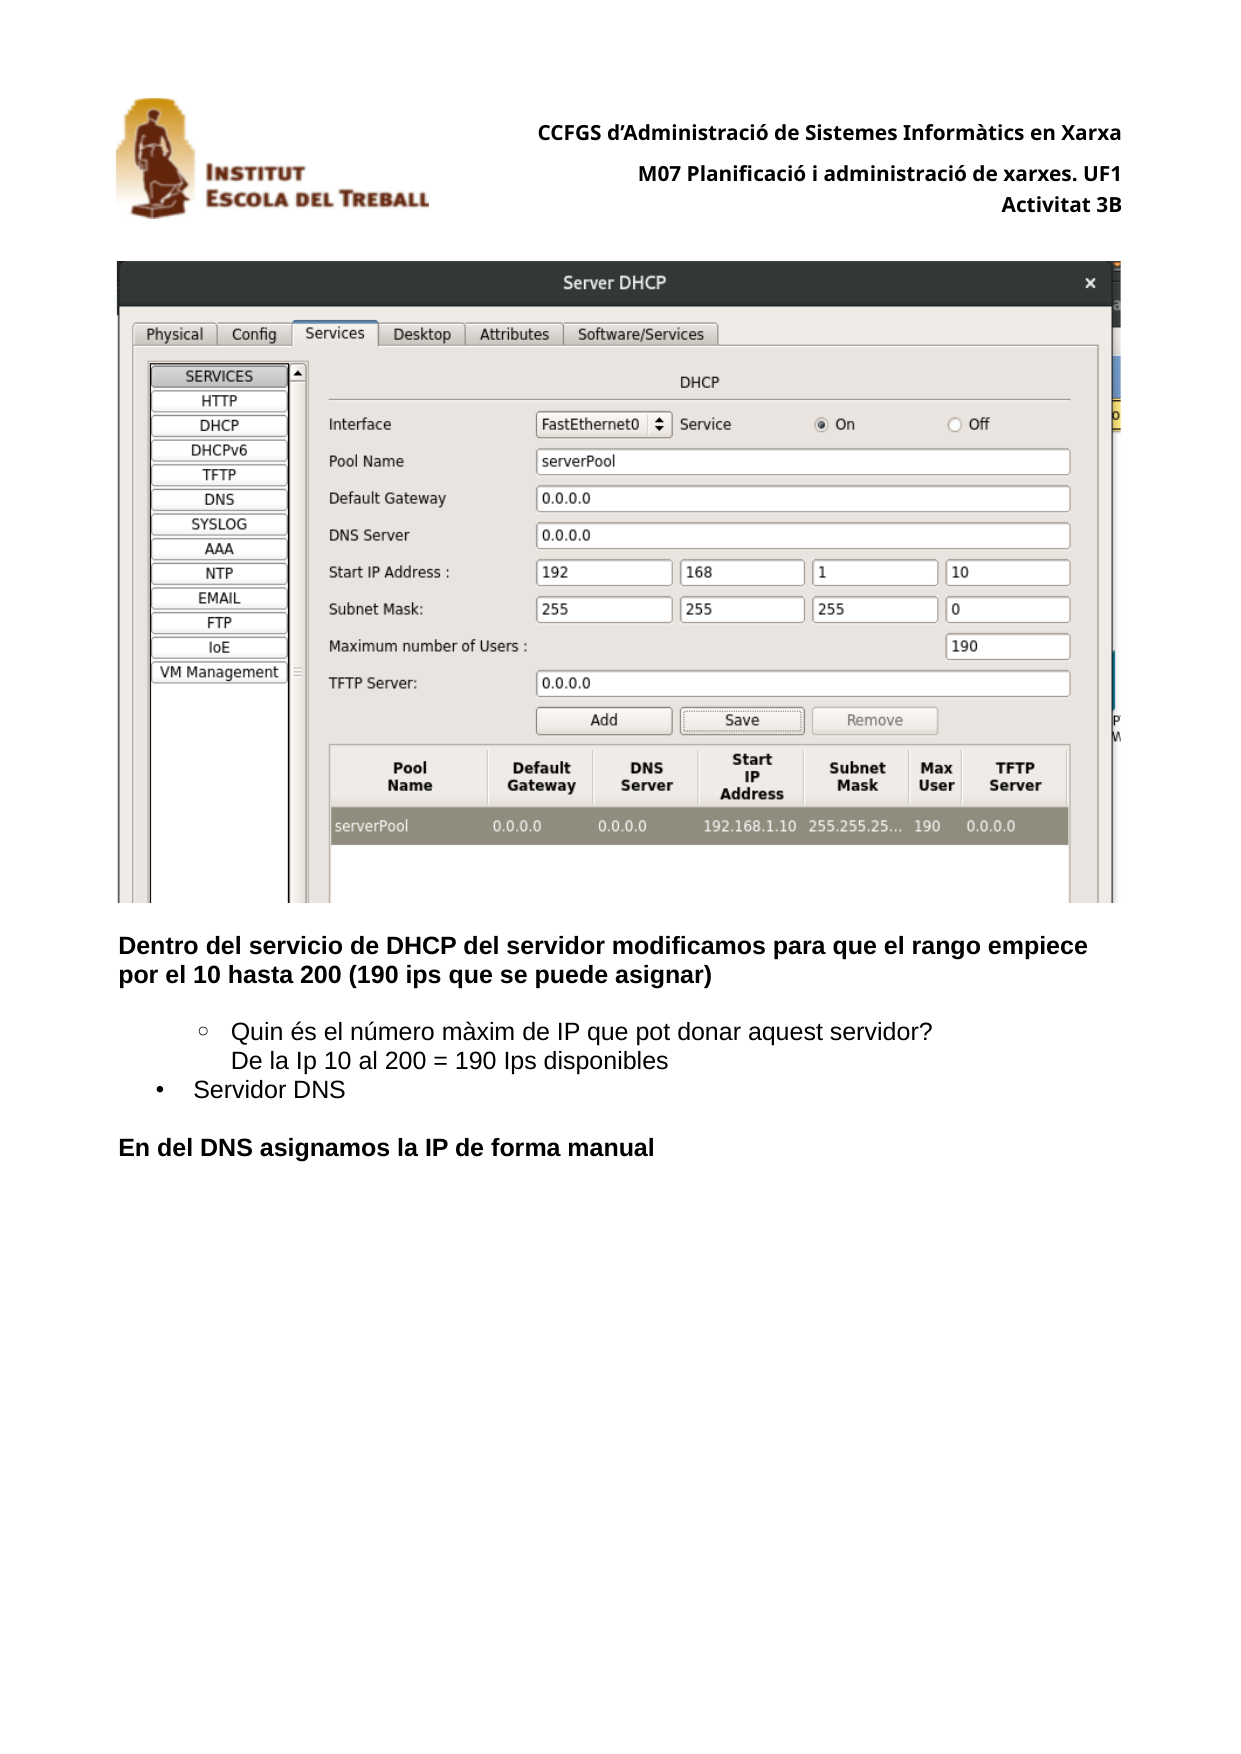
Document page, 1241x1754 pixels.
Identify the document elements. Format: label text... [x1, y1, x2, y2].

list Quin és el número màxim de IP que pot donar aquest servidor? [193, 1017, 1122, 1046]
text En del DNS asignamos la IP de forma manual [118, 1133, 1122, 1161]
list De la Ip 10 al 200 = 190 Ips disponibles [193, 1046, 1122, 1075]
text Dentro del servicio de DHCP del servidor modificamos para que el rango empiece por el 10 hasta 200 (190 ips que se puede asignar) [118, 931, 1122, 989]
picture [116, 261, 1121, 903]
picture [115, 98, 429, 219]
list Servidor DNS [156, 1075, 1122, 1104]
